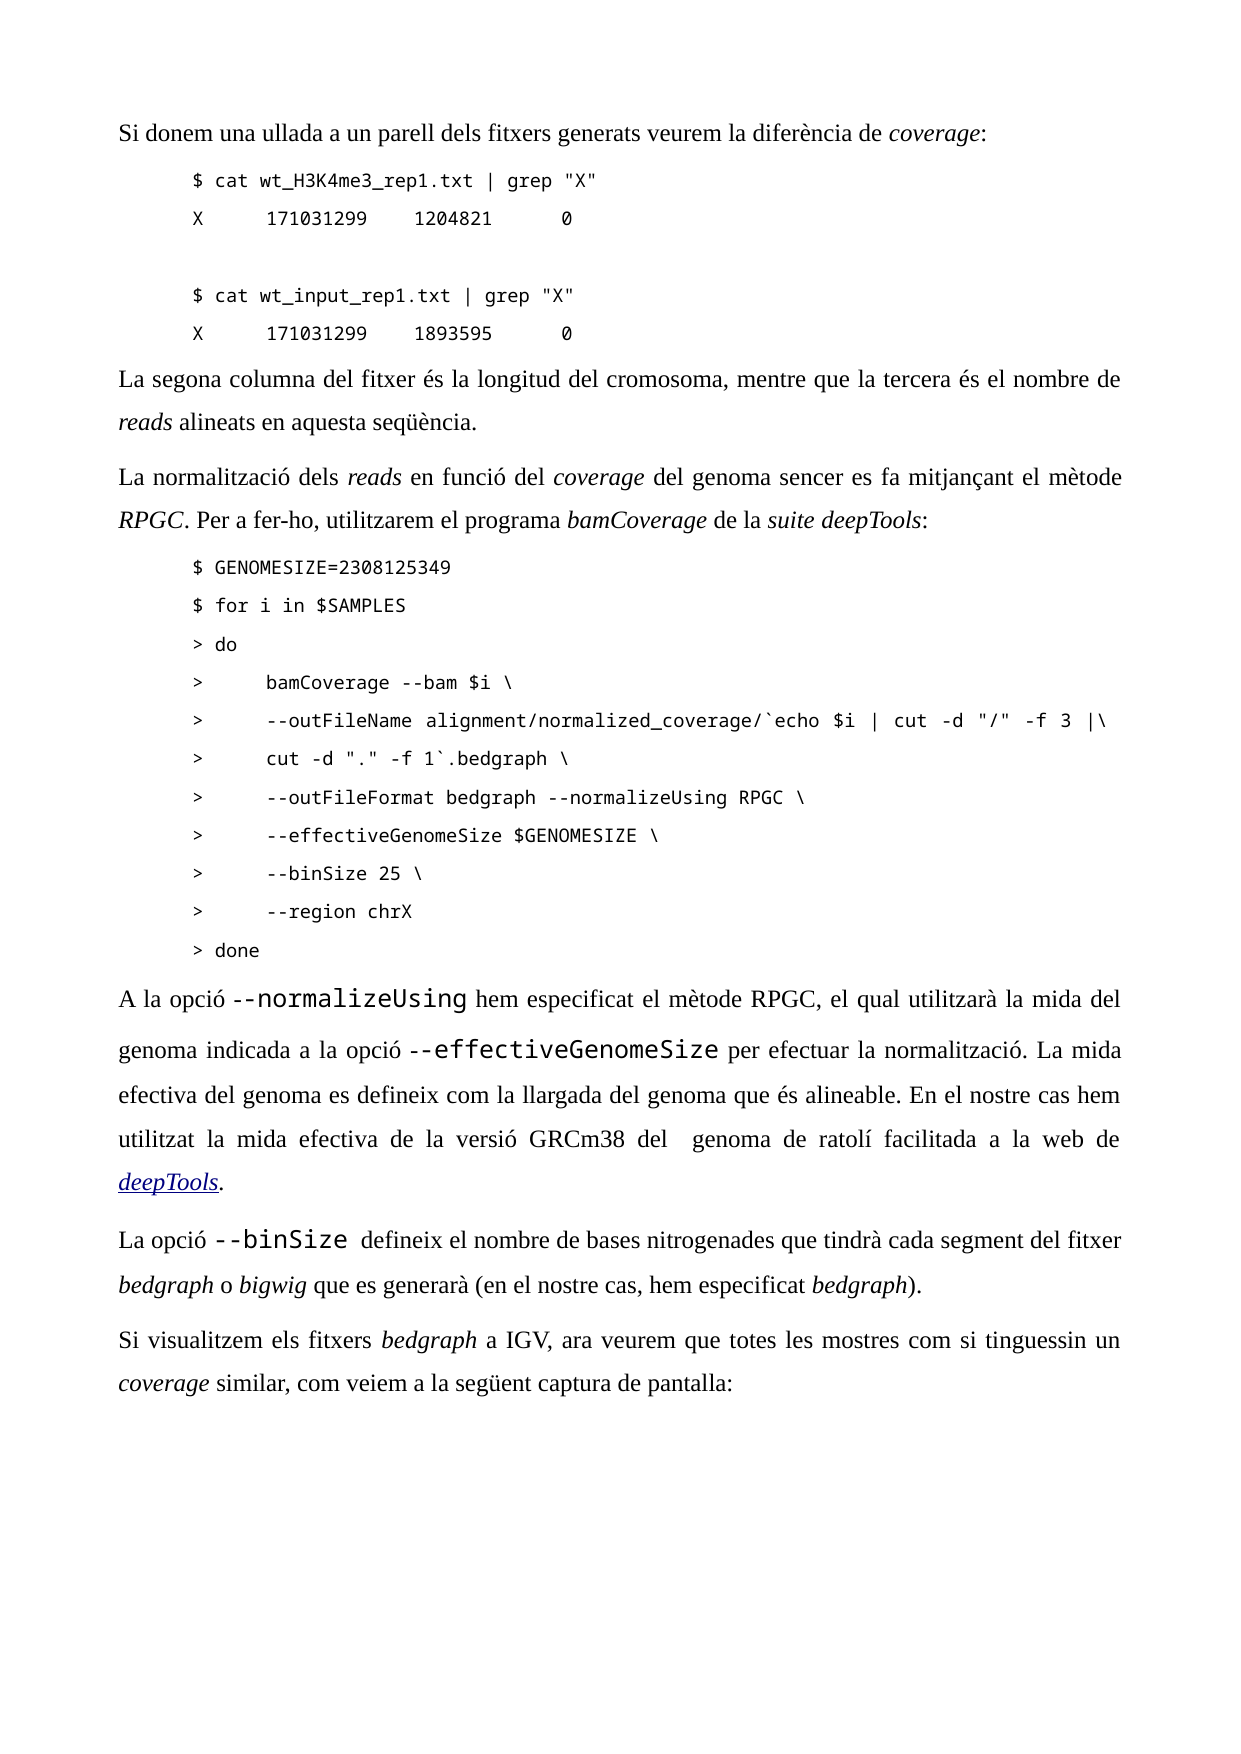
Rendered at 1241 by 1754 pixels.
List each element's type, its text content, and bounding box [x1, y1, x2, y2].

text > bamCoverage --bam $i \ [118, 669, 1122, 695]
text > --effectiveGenomeSize $GENOMESIZE \ [118, 822, 1122, 848]
text A la opció --normalizeUsing hem especificat el mètode RPGC, el qual utilitzarà la mida del genoma indicada a la opció --effectiveGenomeSize per efectuar la normalització. La mida efectiva del genoma es defineix com la llargada del genoma que és alineable. En el nostre cas hem utilitzat la mida efectiva de la versió GRCm38 del genoma de ratolí facilitada a la web de deepTools. [118, 981, 1122, 1196]
text > do [118, 631, 1122, 657]
text $ GENOMESIZE=2308125349 [118, 554, 1122, 580]
text La opció --binSize defineix el nombre de bases nitrogenades que tindrà cada segment del fitxer bedgraph o bigwig que es generarà (en el nostre cas, hem especificat bedgraph). [118, 1222, 1122, 1299]
text X 171031299 1893595 0 [118, 320, 1122, 346]
text > --outFileFormat bedgraph --normalizeUsing RPGC \ [118, 784, 1122, 809]
text > done [118, 937, 1122, 962]
text Si donem una ullada a un parell dels fitxers generats veurem la diferència de coverage: [118, 118, 1122, 147]
text $ for i in $SAMPLES [118, 593, 1122, 618]
text Si visualitzem els fitxers bedgraph a IGV, ara veurem que totes les mostres com si tinguessin un coverage similar, com veiem a la següent captura de pantalla: [118, 1325, 1122, 1397]
text > --region chrX [118, 899, 1122, 924]
text $ cat wt_H3K4me3_rep1.txt | grep "X" [118, 167, 1122, 193]
text > --outFileName alignment/normalized_coverage/`echo $i | cut -d "/" -f 3 |\ > cut -d "." -f 1`.bedgraph \ [118, 707, 1122, 771]
text > --binSize 25 \ [118, 860, 1122, 886]
text $ cat wt_input_rep1.txt | grep "X" [118, 282, 1122, 307]
text La segona columna del fitxer és la longitud del cromosoma, mentre que la tercera és el nombre de reads alineats en aquesta seqüència. [118, 364, 1122, 436]
text La normalització dels reads en funció del coverage del genoma sencer es fa mitjançant el mètode RPGC. Per a fer-ho, utilitzarem el programa bamCoverage de la suite deepTools: [118, 462, 1122, 534]
text X 171031299 1204821 0 [118, 205, 1122, 231]
